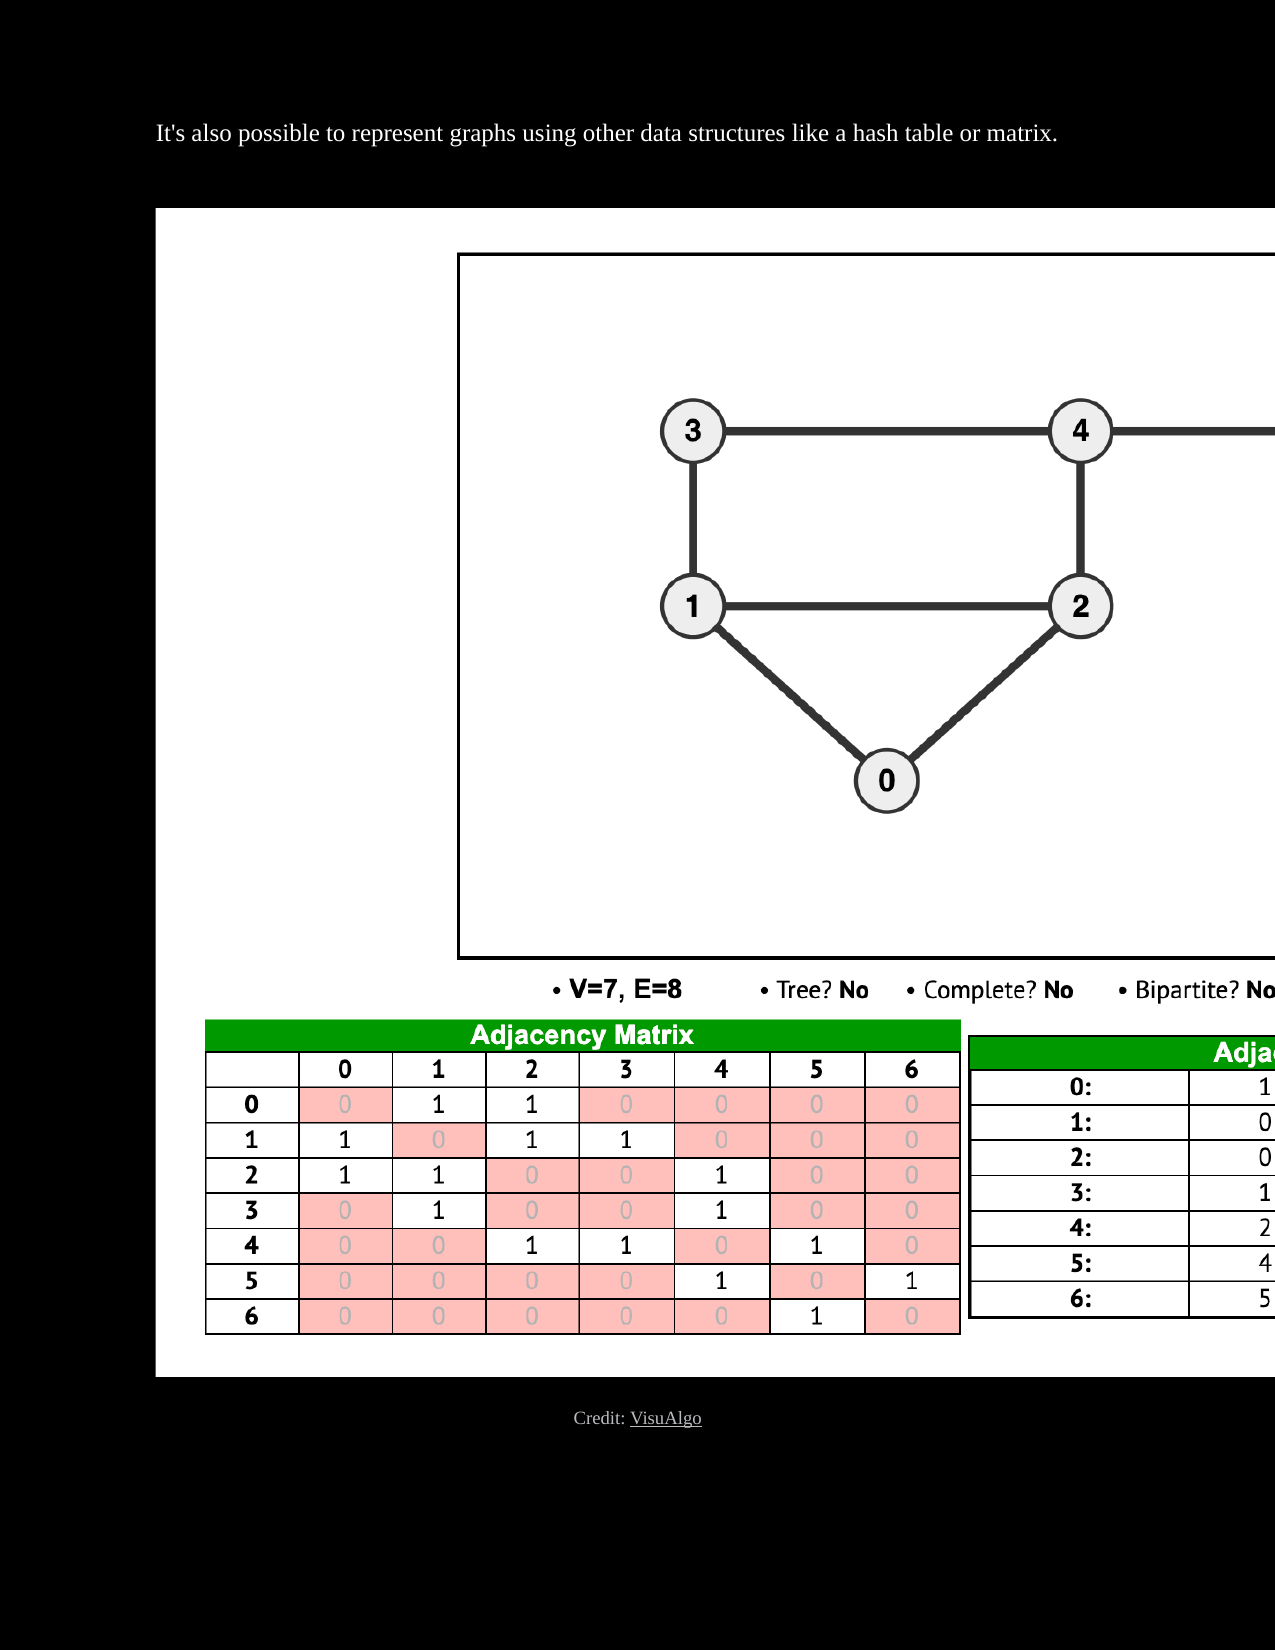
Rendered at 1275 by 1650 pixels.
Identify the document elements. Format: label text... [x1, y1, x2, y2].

text It's also possible to represent graphs using other data structures like a hash table or matrix. [156, 118, 1119, 147]
picture [155, 208, 1275, 1377]
text Credit: VisuAlgo [118, 1407, 1157, 1429]
